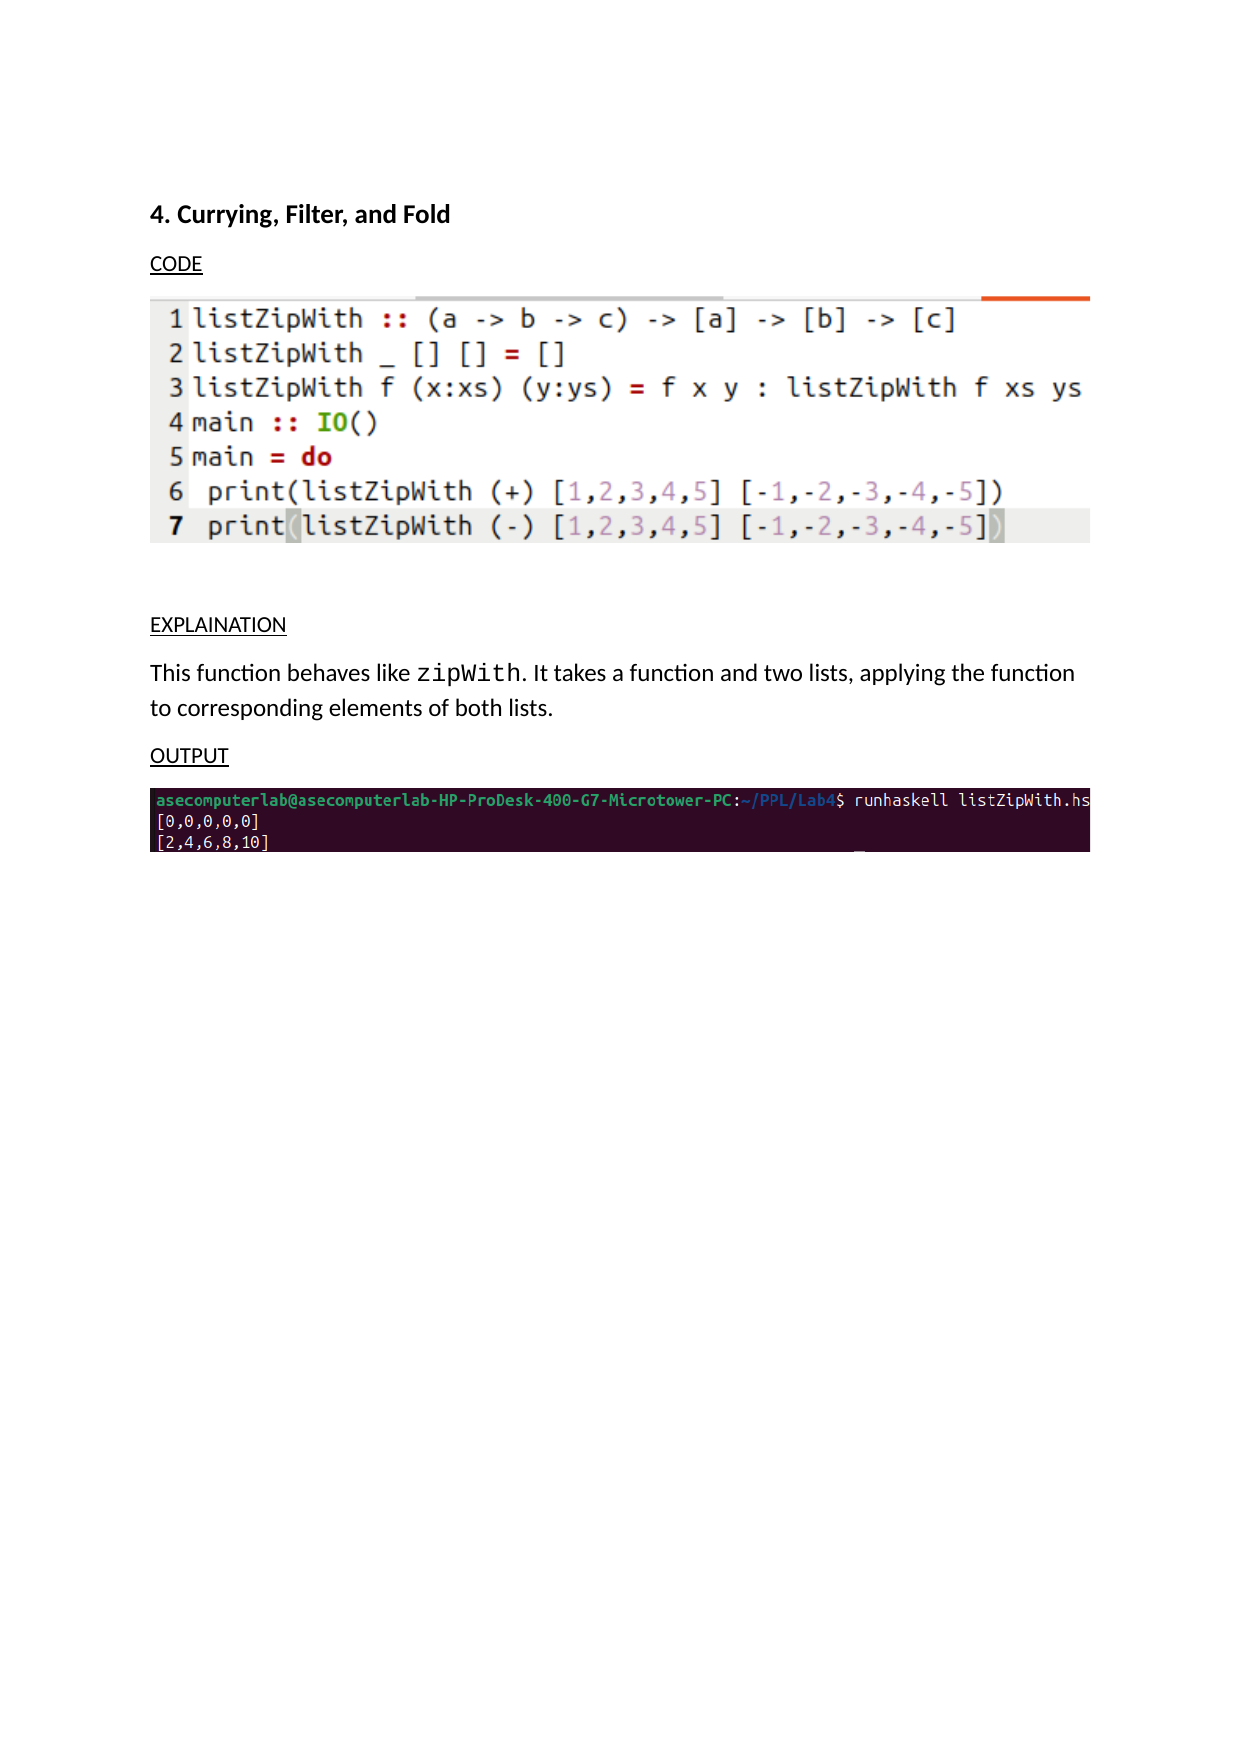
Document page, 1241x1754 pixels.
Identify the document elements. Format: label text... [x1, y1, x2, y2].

text 4. Currying, Filter, and Fold [150, 197, 1090, 230]
text EXPLAINATION [150, 611, 1090, 639]
picture [150, 296, 1091, 543]
text CODE [150, 249, 1090, 277]
text OUTPUT [150, 741, 1090, 769]
picture [150, 788, 1091, 852]
text This function behaves like zipWith. It takes a function and two lists, applying the function to corresponding elements of both lists. [150, 657, 1090, 722]
